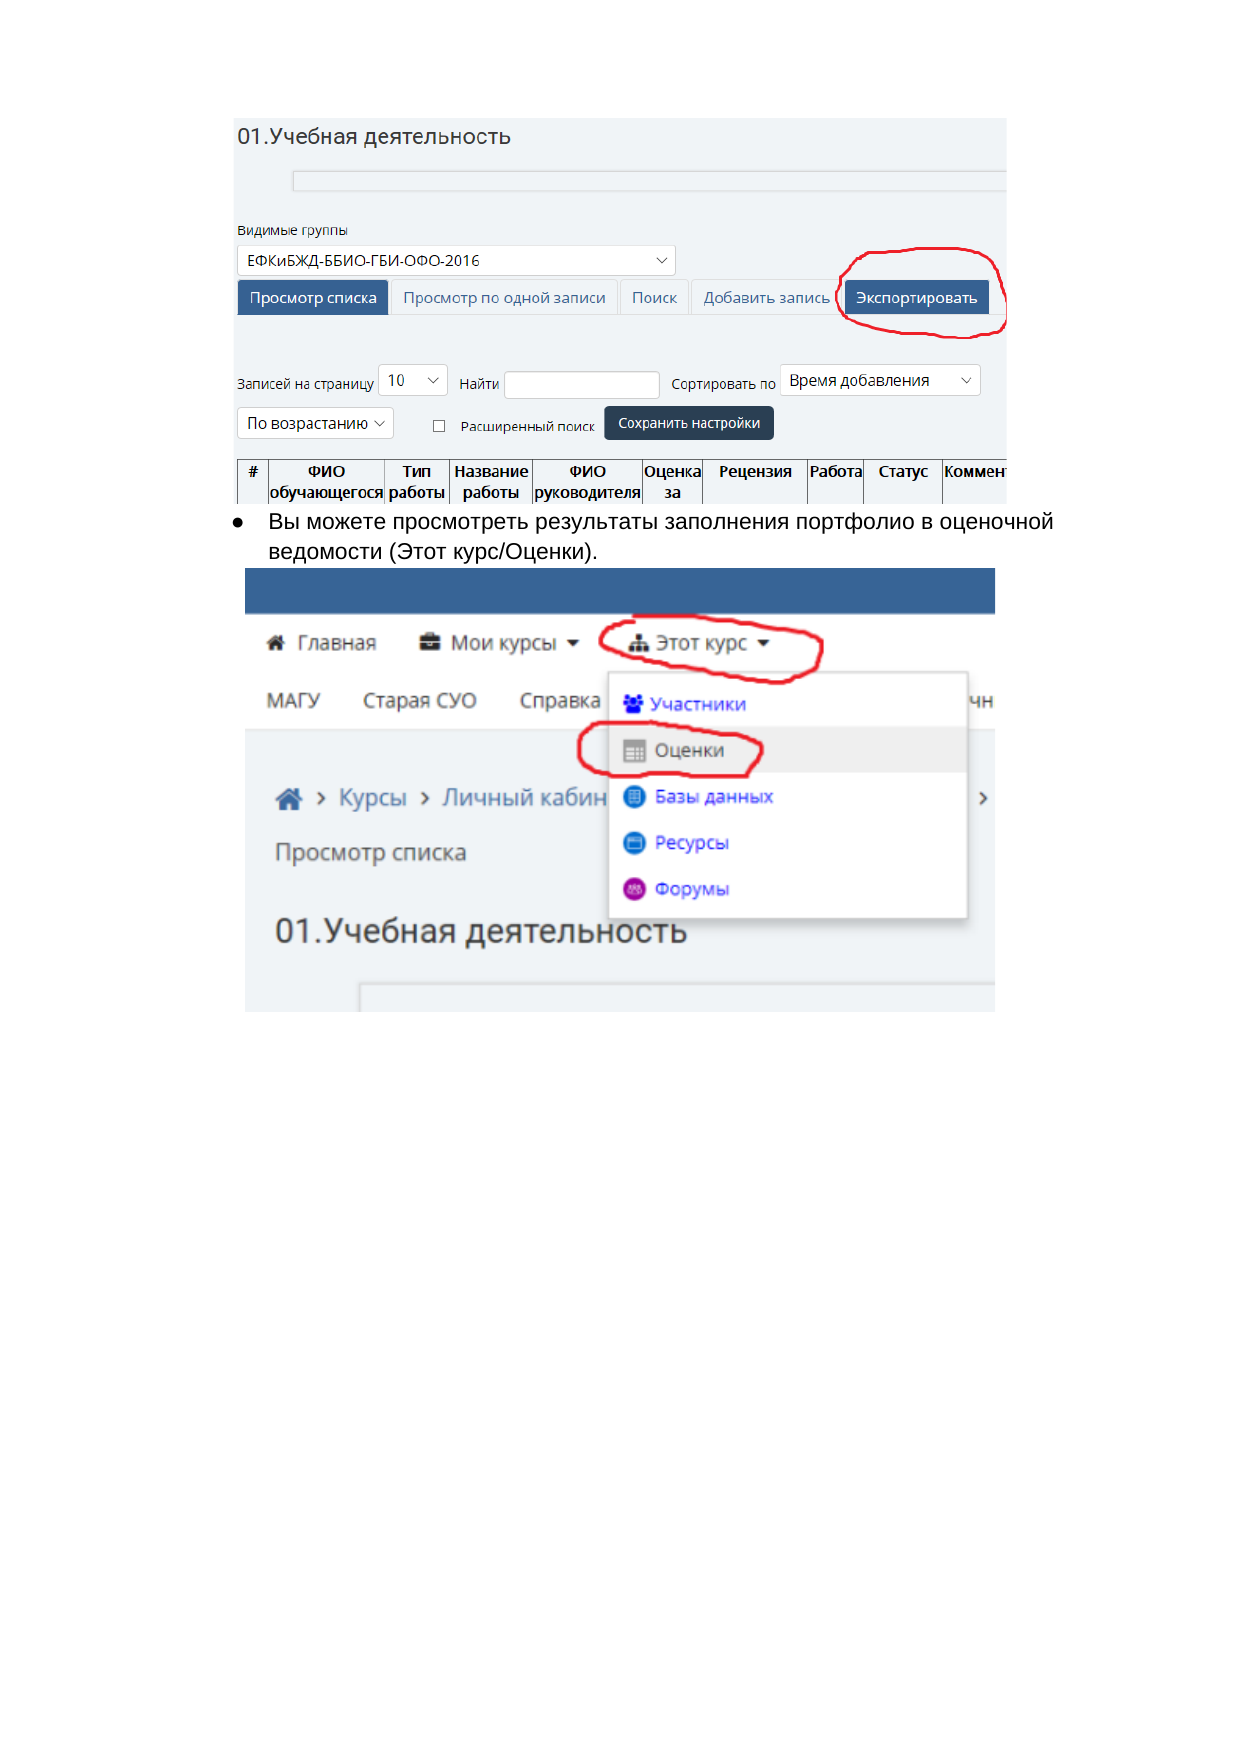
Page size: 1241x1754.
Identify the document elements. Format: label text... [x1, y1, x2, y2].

list Вы можете просмотреть результаты заполнения портфолио в оценочной ведомости (Этот курс/Оценки). [231, 508, 1122, 564]
picture [233, 118, 1007, 504]
picture [245, 568, 995, 1012]
